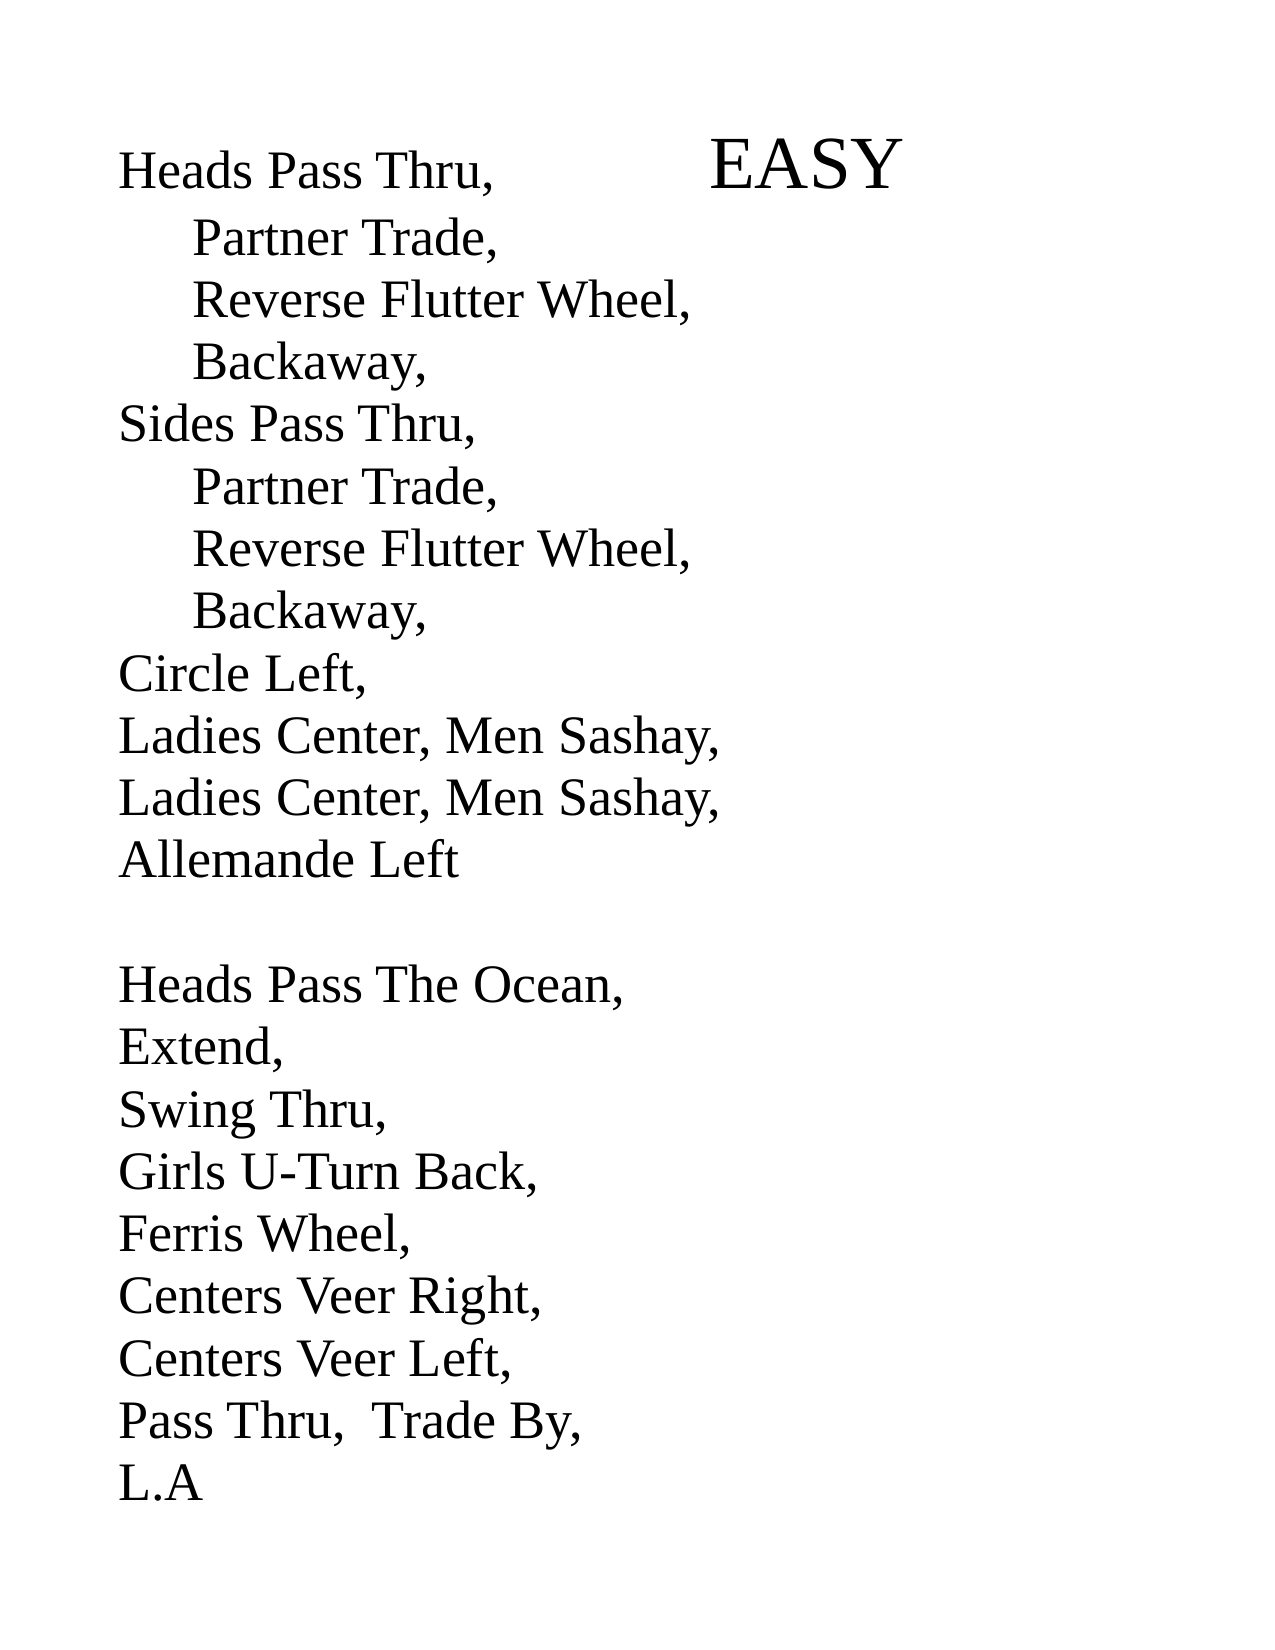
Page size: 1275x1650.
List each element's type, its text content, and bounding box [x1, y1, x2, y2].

text L.A [118, 1450, 1157, 1512]
text Heads Pass The Ocean, Extend, Swing Thru, Girls U-Turn Back, Ferris Wheel, Centers Veer Right, Centers Veer Left, Pass Thru, Trade By, [118, 952, 1157, 1450]
text Heads Pass Thru, EASY Partner Trade, Reverse Flutter Wheel, Backaway, Sides Pass Thru, Partner Trade, Reverse Flutter Wheel, Backaway, Circle Left, Ladies Center, Men Sashay, Ladies Center, Men Sashay, Allemande Left [118, 118, 1157, 889]
